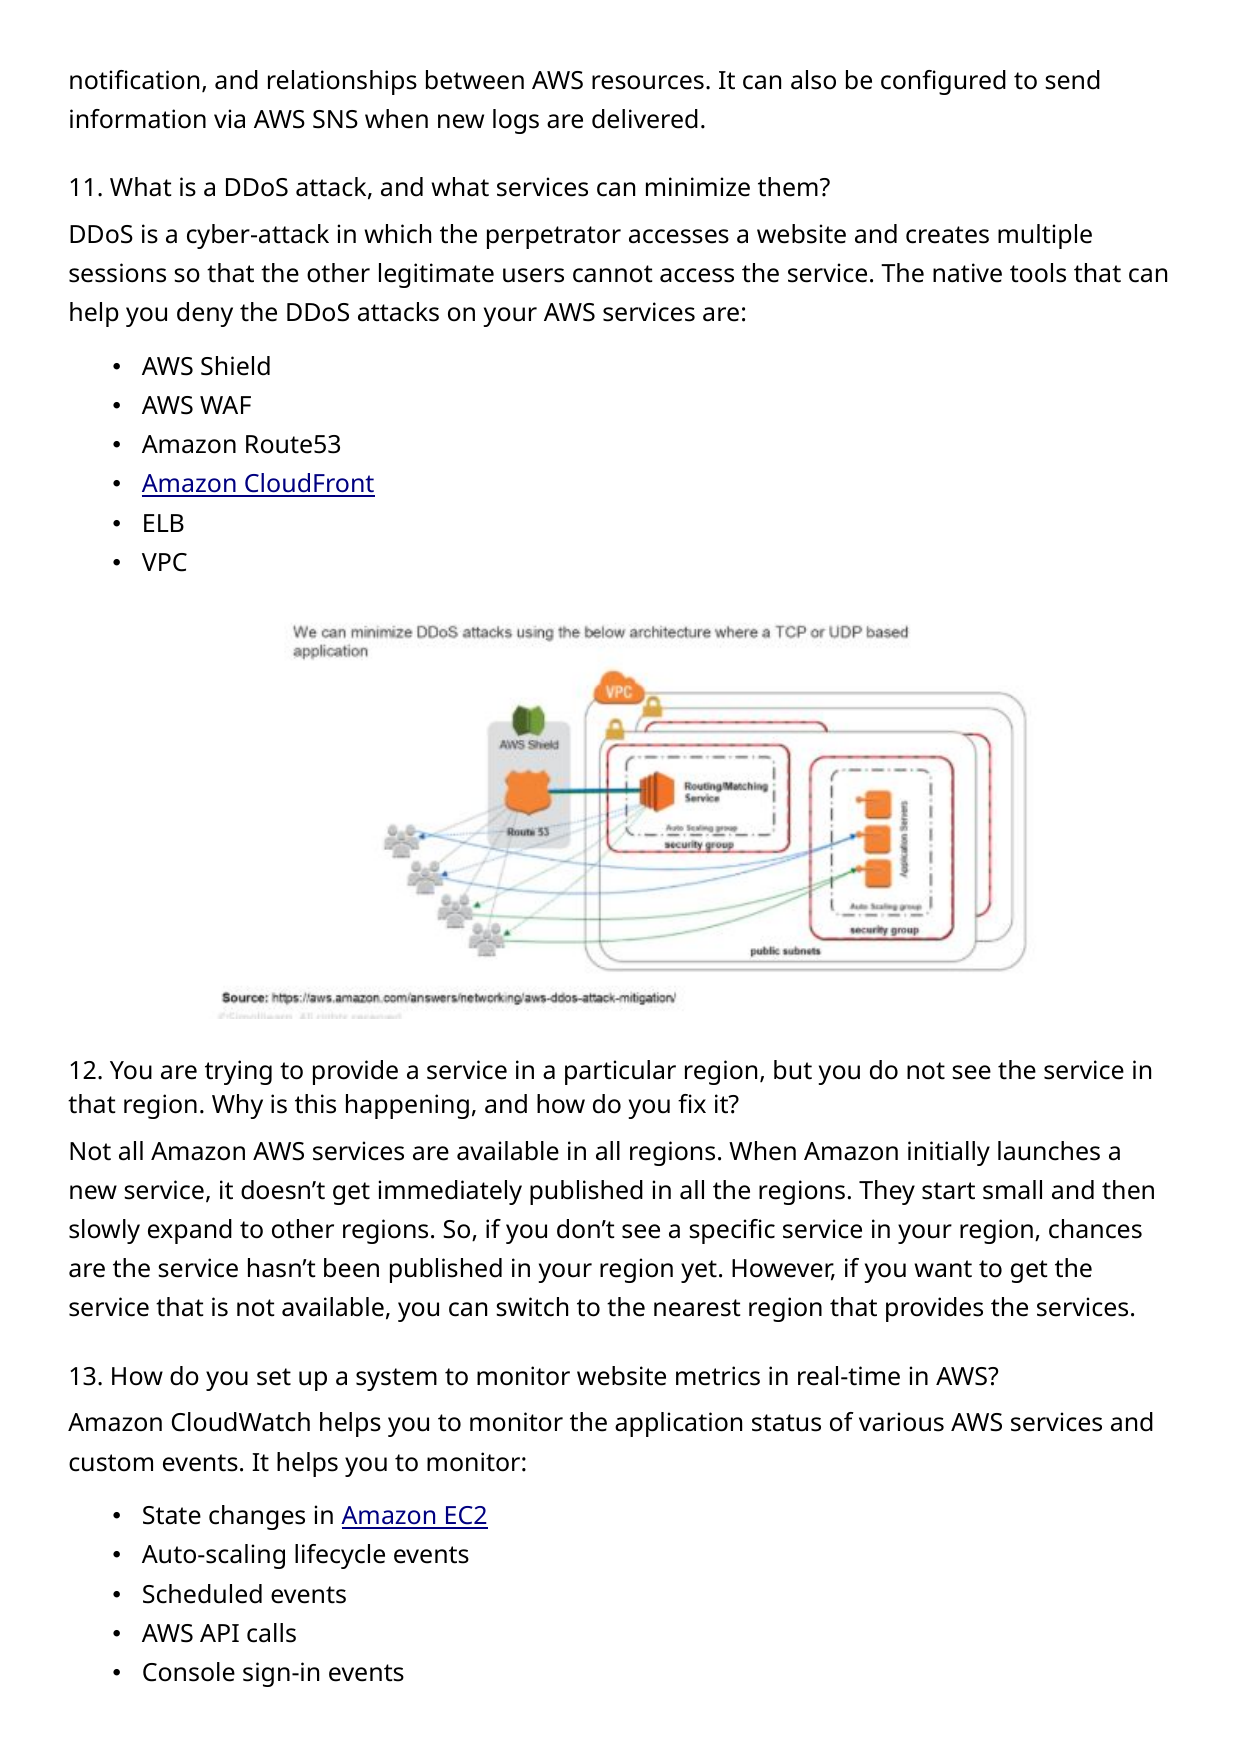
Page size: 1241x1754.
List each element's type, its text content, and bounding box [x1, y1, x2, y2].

list Scheduled events [112, 1576, 1173, 1610]
list Amazon CloudFront [112, 466, 1173, 500]
text Not all Amazon AWS services are available in all regions. When Amazon initially launches a new service, it doesn’t get immediately published in all the regions. They start small and then slowly expand to other regions. So, if you don’t see a specific service in your region, chances are the service hasn’t been published in your region yet. However, if you want to get the service that is not available, you can switch to the nearest region that provides the services. [68, 1133, 1173, 1324]
list State changes in Amazon EC2 [112, 1498, 1173, 1532]
list ELB [112, 505, 1173, 539]
list Auto-scaling lifecycle events [112, 1537, 1173, 1571]
text Amazon CloudWatch helps you to monitor the application status of various AWS services and custom events. It helps you to monitor: [68, 1405, 1173, 1478]
subtitle 11. What is a DDoS attack, and what services can minimize them? [68, 170, 1173, 204]
picture [197, 598, 1044, 1019]
list AWS Shield [112, 349, 1173, 383]
text notification, and relationships between AWS resources. It can also be configured to send information via AWS SNS when new logs are delivered. [68, 62, 1173, 136]
list VPC [112, 544, 1173, 578]
text DDoS is a cyber-attack in which the perpetrator accesses a website and creates multiple sessions so that the other legitimate users cannot access the service. The native tools that can help you deny the DDoS attacks on your AWS services are: [68, 217, 1173, 329]
list AWS WAF [112, 388, 1173, 422]
subtitle 12. You are trying to provide a service in a particular region, but you do not see the service in that region. Why is this happening, and how do you fix it? [68, 1053, 1173, 1121]
subtitle 13. How do you set up a system to monitor website metrics in real-time in AWS? [68, 1358, 1173, 1392]
list Amazon Route53 [112, 427, 1173, 461]
list AWS API calls [112, 1615, 1173, 1649]
list Console sign-in events [112, 1654, 1173, 1689]
